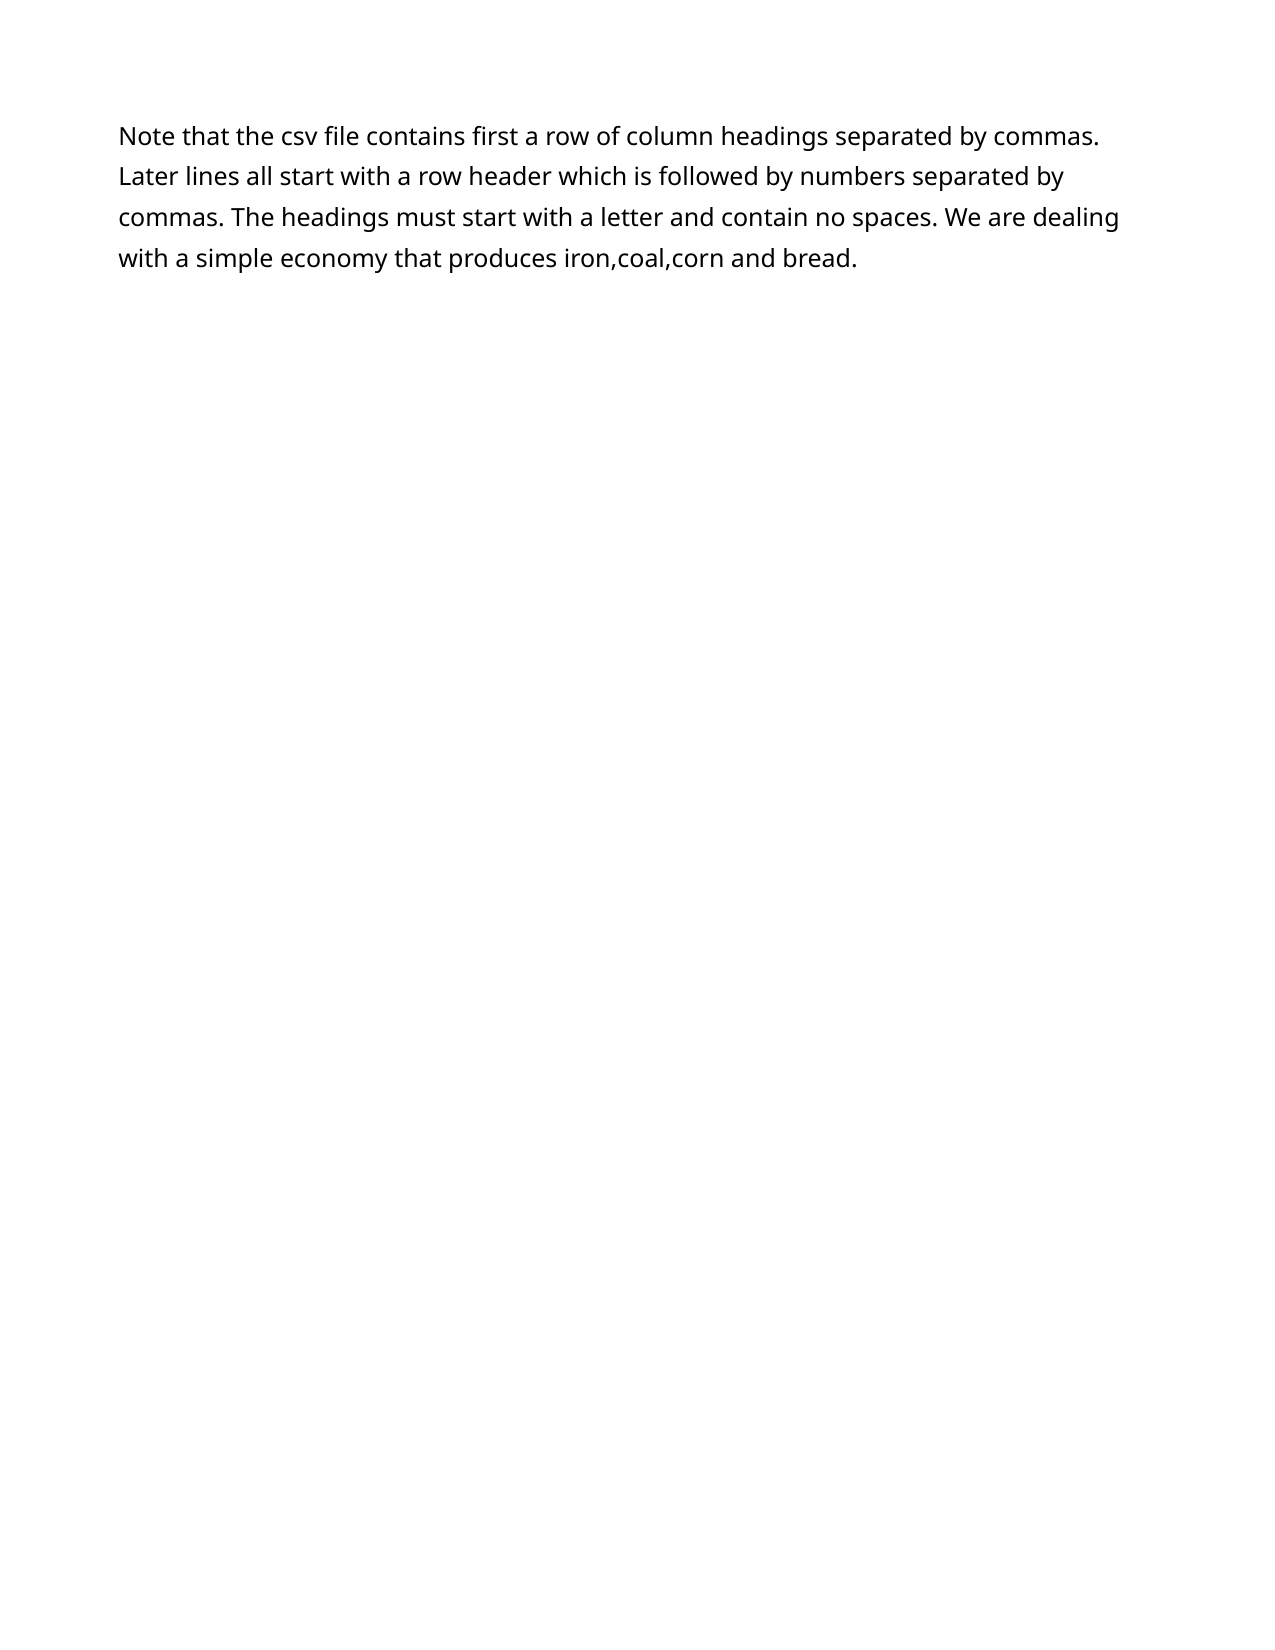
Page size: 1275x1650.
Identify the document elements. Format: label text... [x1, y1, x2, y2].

text Note that the csv file contains first a row of column headings separated by commas. Later lines all start with a row header which is followed by numbers separated by commas. The headings must start with a letter and contain no spaces. We are dealing with a simple economy that produces iron,coal,corn and bread. [118, 118, 1157, 275]
